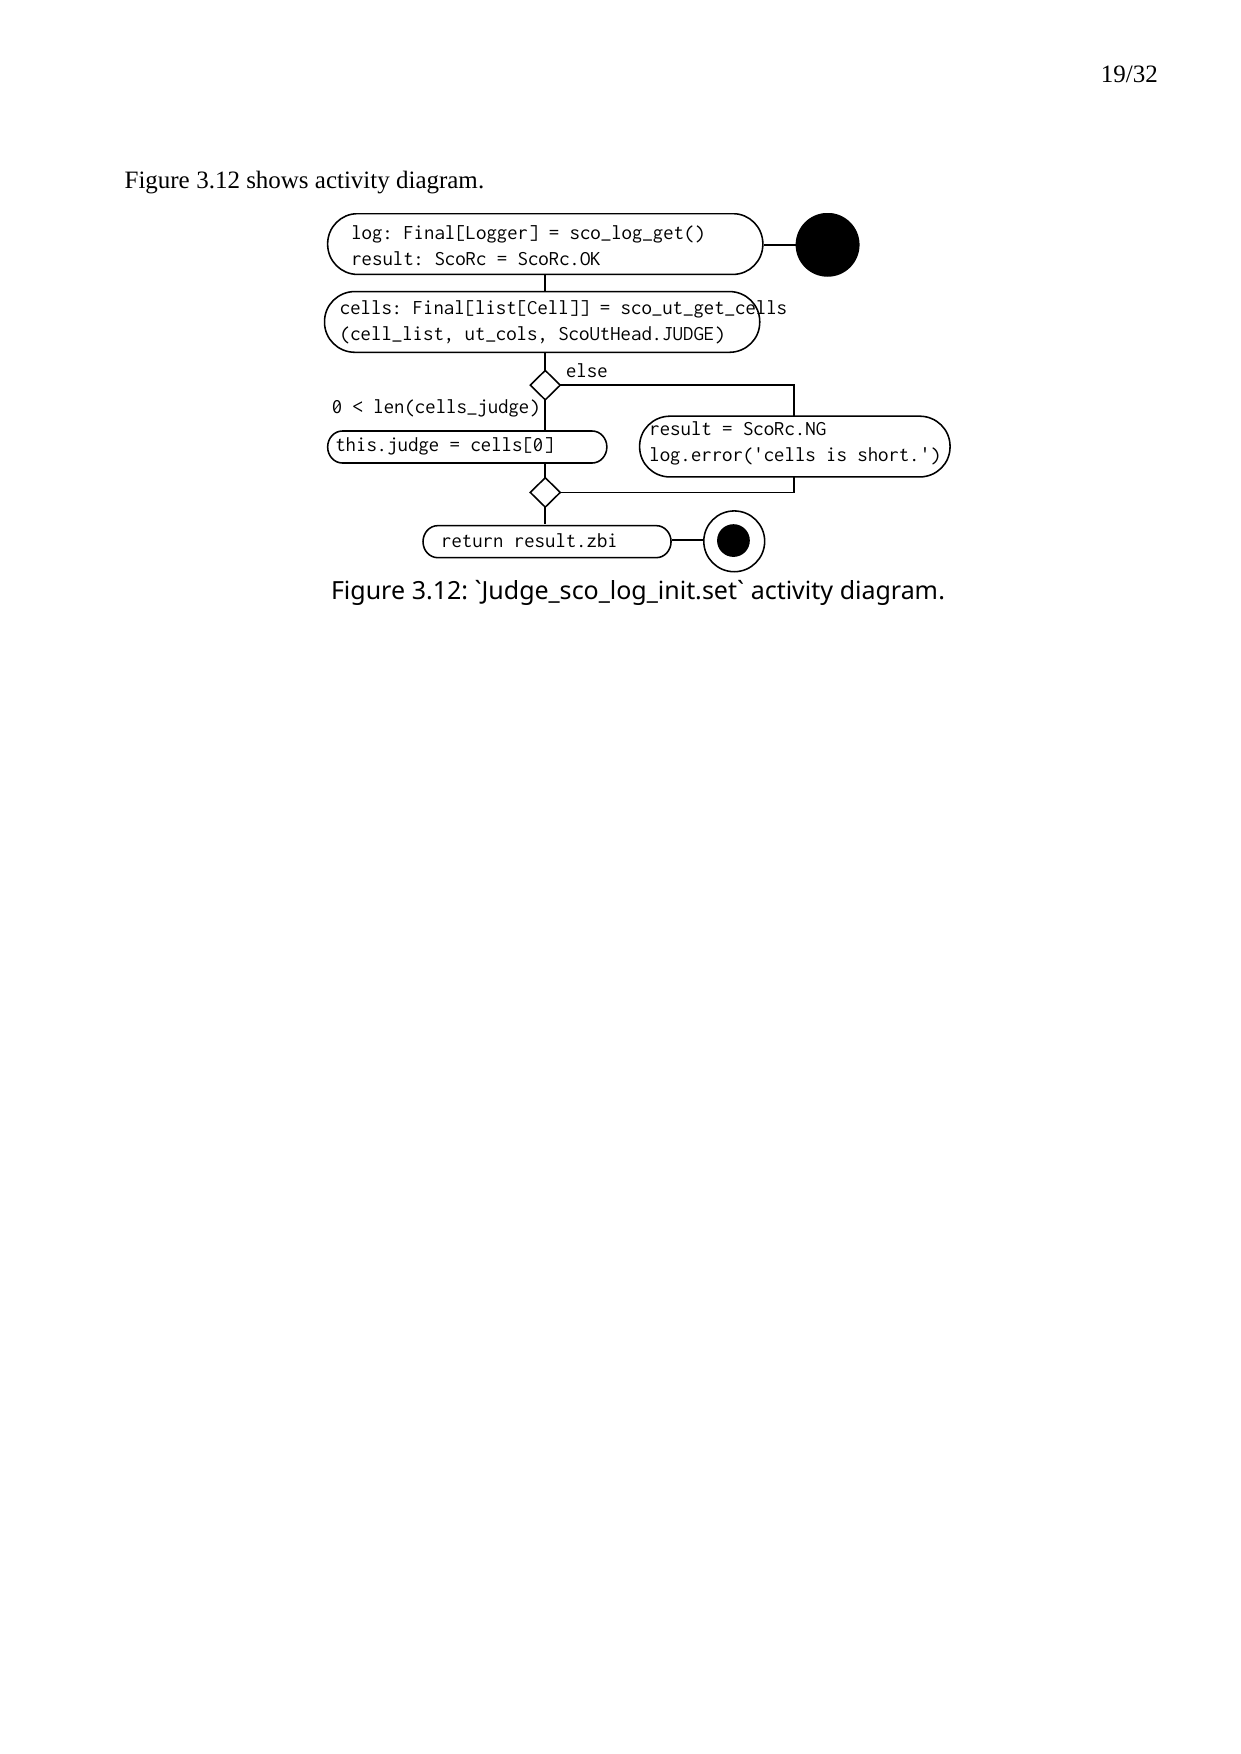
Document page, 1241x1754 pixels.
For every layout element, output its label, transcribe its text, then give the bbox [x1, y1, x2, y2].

text Figure 3.12: `Judge_sco_log_init.set` activity diagram. [118, 226, 1157, 607]
text Figure 3.12 shows activity diagram. [118, 166, 1157, 194]
